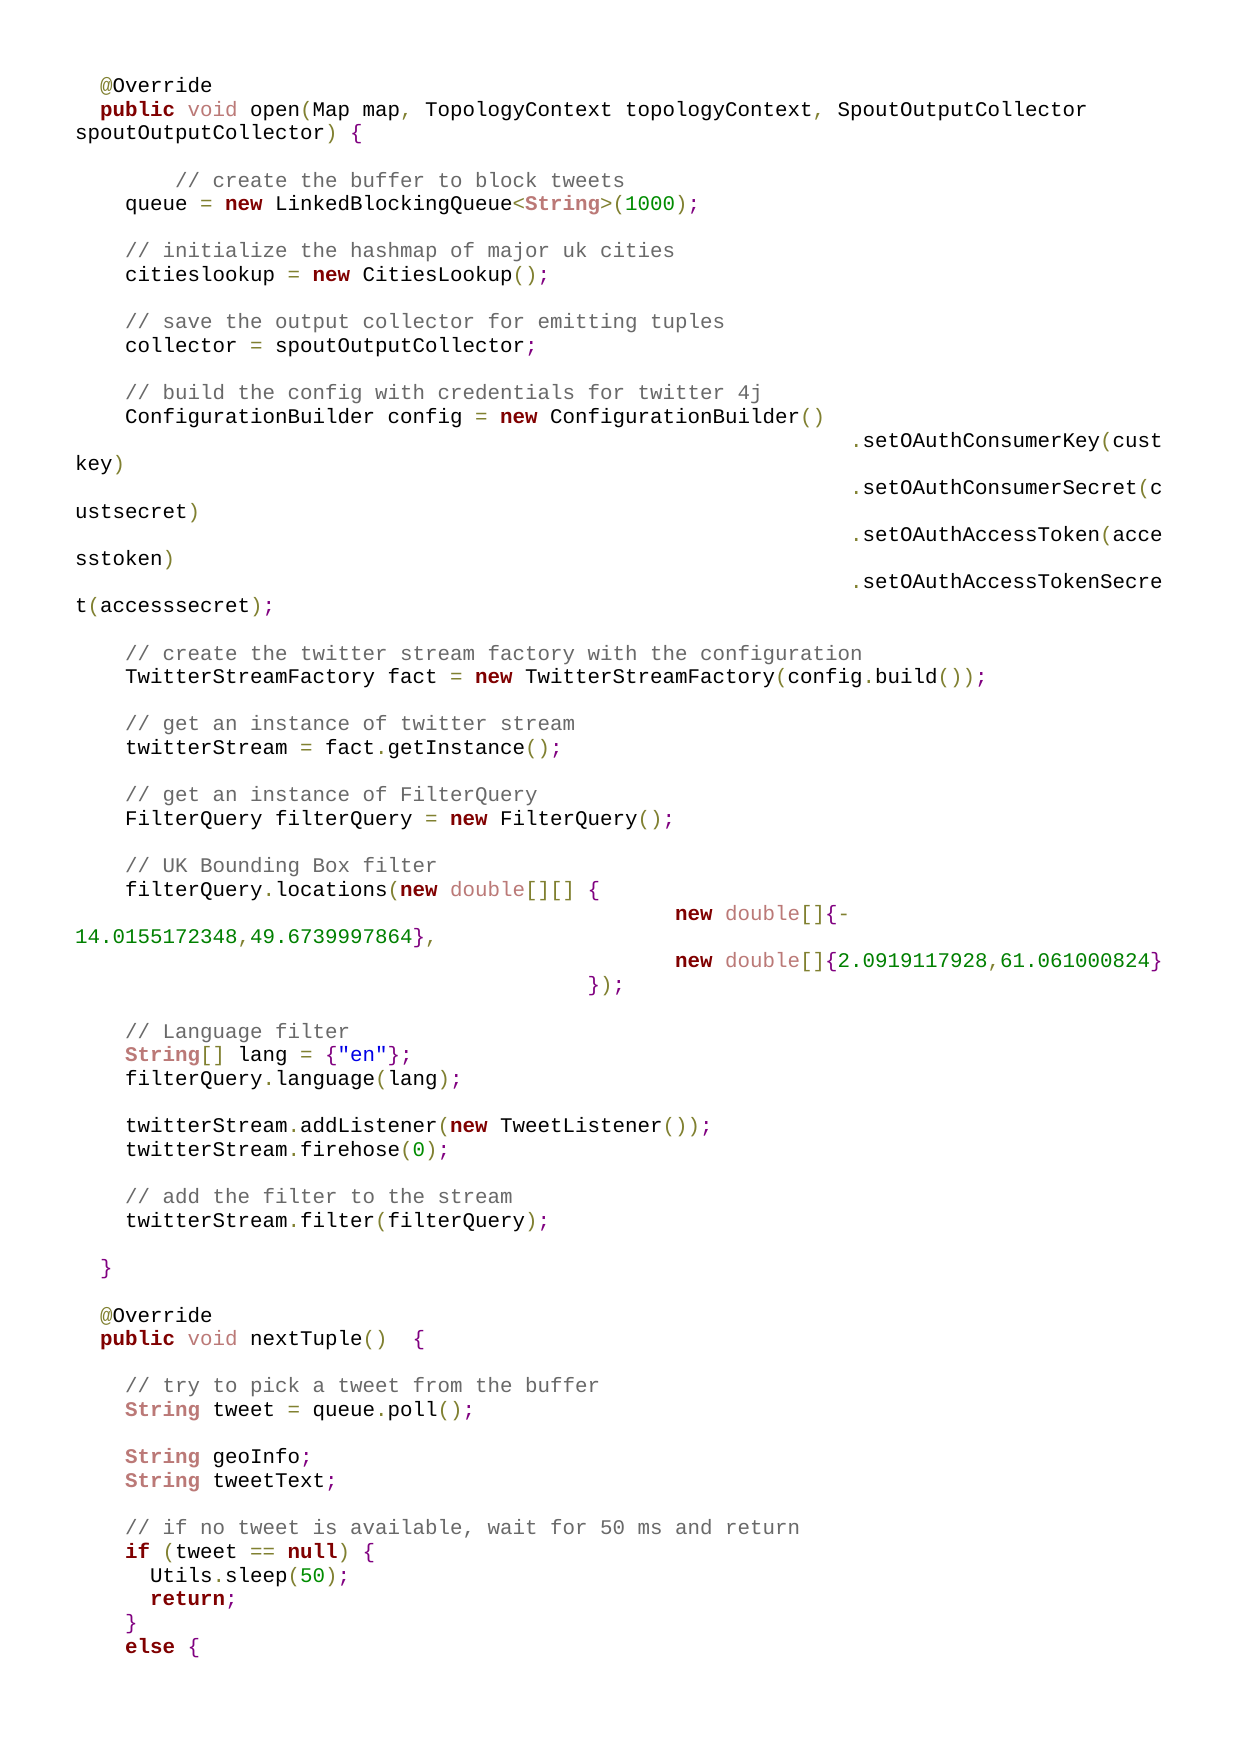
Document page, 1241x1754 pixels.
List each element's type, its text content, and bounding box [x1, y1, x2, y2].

text twitterStream.firehose(0); [75, 1139, 1165, 1163]
text citieslookup = new CitiesLookup(); [75, 264, 1165, 288]
text public void open(Map map, TopologyContext topologyContext, SpoutOutputCollector spoutOutputCollector) { [75, 99, 1165, 146]
text @Override [75, 1304, 1165, 1328]
text }); [75, 973, 1165, 997]
text // build the config with credentials for twitter 4j [75, 382, 1165, 406]
text Utils.sleep(50); [75, 1565, 1165, 1588]
text // create the buffer to block tweets [75, 169, 1165, 193]
text public void nextTuple() { [75, 1328, 1165, 1352]
text ConfigurationBuilder config = new ConfigurationBuilder() [75, 406, 1165, 430]
text twitterStream.addListener(new TweetListener()); [75, 1115, 1165, 1139]
text // try to pick a tweet from the buffer [75, 1376, 1165, 1399]
text .setOAuthAccessTokenSecret(accesssecret); [75, 572, 1165, 619]
text String geoInfo; [75, 1446, 1165, 1470]
text new double[]{2.0919117928,61.061000824} [75, 950, 1165, 973]
text FilterQuery filterQuery = new FilterQuery(); [75, 808, 1165, 832]
text else { [75, 1636, 1165, 1659]
text } [75, 1257, 1165, 1281]
text String tweetText; [75, 1470, 1165, 1494]
text } [75, 1612, 1165, 1636]
text String tweet = queue.poll(); [75, 1399, 1165, 1423]
text // initialize the hashmap of major uk cities [75, 241, 1165, 264]
text .setOAuthAccessToken(accesstoken) [75, 524, 1165, 572]
text new double[]{-14.0155172348,49.6739997864}, [75, 903, 1165, 950]
text .setOAuthConsumerSecret(custsecret) [75, 477, 1165, 524]
text return; [75, 1588, 1165, 1612]
text @Override [75, 75, 1165, 99]
text filterQuery.language(lang); [75, 1068, 1165, 1092]
text queue = new LinkedBlockingQueue<String>(1000); [75, 193, 1165, 217]
text // save the output collector for emitting tuples [75, 311, 1165, 335]
text // get an instance of twitter stream [75, 713, 1165, 737]
text twitterStream.filter(filterQuery); [75, 1210, 1165, 1234]
text filterQuery.locations(new double[][] { [75, 879, 1165, 903]
text twitterStream = fact.getInstance(); [75, 737, 1165, 761]
text // get an instance of FilterQuery [75, 784, 1165, 808]
text TwitterStreamFactory fact = new TwitterStreamFactory(config.build()); [75, 666, 1165, 690]
text // create the twitter stream factory with the configuration [75, 642, 1165, 666]
text if (tweet == null) { [75, 1541, 1165, 1565]
text String[] lang = {"en"}; [75, 1044, 1165, 1068]
text // if no tweet is available, wait for 50 ms and return [75, 1517, 1165, 1541]
text // UK Bounding Box filter [75, 855, 1165, 879]
text .setOAuthConsumerKey(custkey) [75, 430, 1165, 477]
text collector = spoutOutputCollector; [75, 335, 1165, 359]
text // Language filter [75, 1021, 1165, 1044]
text // add the filter to the stream [75, 1186, 1165, 1210]
